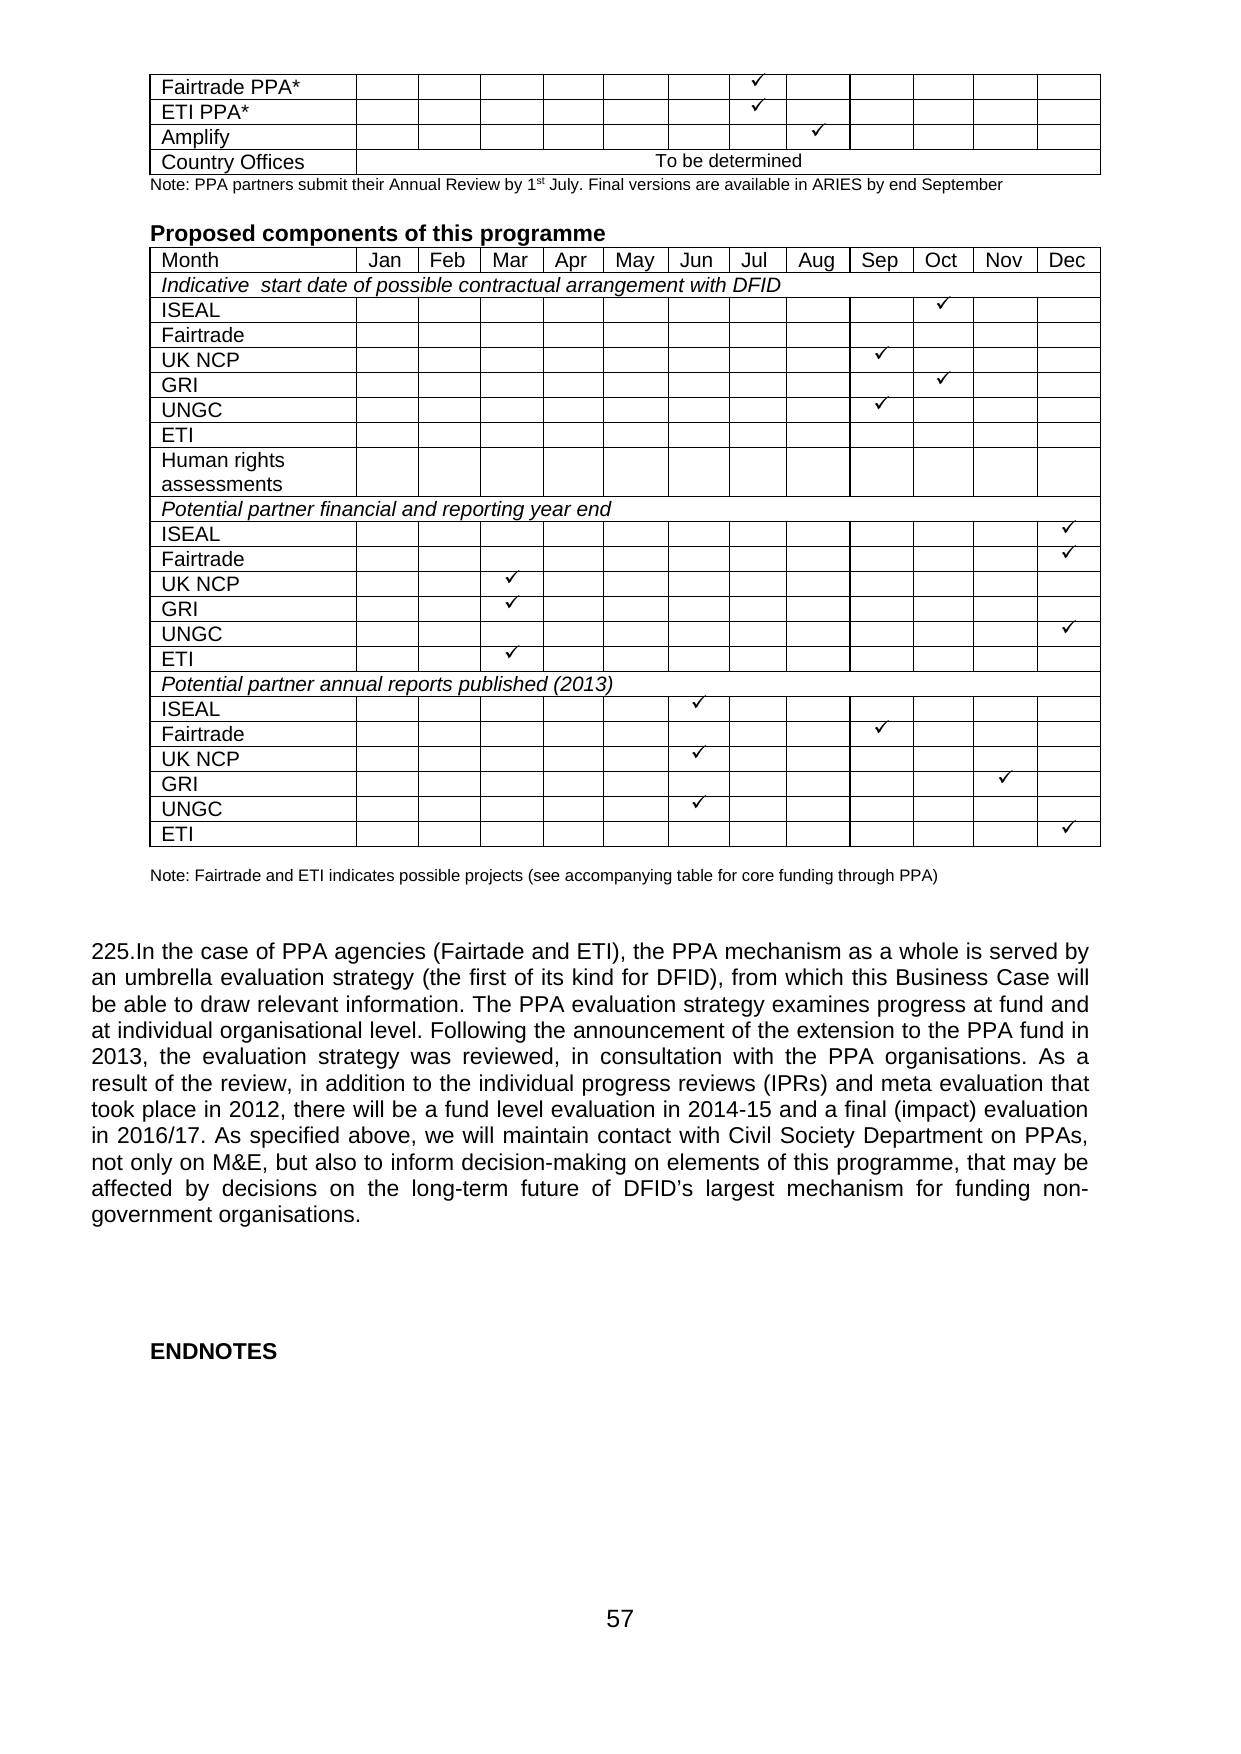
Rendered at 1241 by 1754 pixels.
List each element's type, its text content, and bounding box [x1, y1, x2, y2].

table_cell [604, 448, 668, 496]
table_cell  [669, 697, 729, 721]
table_cell [481, 423, 543, 447]
table_cell ETI [151, 423, 356, 447]
table_cell [730, 822, 786, 846]
table_cell [730, 522, 786, 546]
table_cell [544, 522, 603, 546]
table_cell [481, 547, 543, 571]
table_cell [730, 597, 786, 621]
table_cell [604, 547, 668, 571]
table_cell [669, 298, 729, 322]
table_cell [974, 747, 1037, 771]
table_cell [914, 423, 973, 447]
table_cell  [730, 75, 786, 99]
table_cell [357, 373, 418, 397]
table_cell [914, 100, 973, 124]
text Note: Fairtrade and ETI indicates possible projects (see accompanying table for core funding through PPA) [150, 866, 1090, 885]
table_cell [974, 100, 1037, 124]
table_cell [481, 100, 543, 124]
table_cell  [481, 572, 543, 596]
table_cell [357, 722, 418, 746]
table_cell [357, 423, 418, 447]
table_cell ETI [151, 647, 356, 671]
table_cell [851, 547, 913, 571]
text Note: PPA partners submit their Annual Review by 1st July. Final versions are available in ARIES by end September [150, 175, 1090, 194]
table_cell  [669, 747, 729, 771]
table_cell ETI [151, 822, 356, 846]
table_cell [914, 522, 973, 546]
table_cell [974, 348, 1037, 372]
table_cell [974, 822, 1037, 846]
table_cell [914, 597, 973, 621]
table_cell [974, 373, 1037, 397]
table_cell GRI [151, 772, 356, 796]
table_cell [730, 747, 786, 771]
table_cell [669, 597, 729, 621]
table_cell Fairtrade [151, 722, 356, 746]
table_cell [419, 100, 480, 124]
table_cell [787, 797, 849, 821]
table_cell [604, 772, 668, 796]
table_cell [481, 697, 543, 721]
table_cell [544, 323, 603, 347]
table_header Feb [419, 248, 480, 272]
table_cell UNGC [151, 622, 356, 646]
table_cell [419, 75, 480, 99]
table_cell [357, 797, 418, 821]
table_cell [544, 373, 603, 397]
table_cell [1038, 572, 1100, 596]
table_cell  [1038, 547, 1100, 571]
table_header Sep [851, 248, 913, 272]
table_cell [851, 373, 913, 397]
table_cell [787, 597, 849, 621]
table_cell Fairtrade [151, 323, 356, 347]
table_cell [419, 822, 480, 846]
table_cell [419, 697, 480, 721]
table_cell [974, 547, 1037, 571]
table_cell [357, 597, 418, 621]
table_cell [357, 398, 418, 422]
table_cell [914, 348, 973, 372]
table_cell [914, 697, 973, 721]
table_cell  [481, 597, 543, 621]
table_cell [1038, 647, 1100, 671]
table_cell [851, 622, 913, 646]
table_cell [544, 423, 603, 447]
table_cell [1038, 772, 1100, 796]
table_cell Fairtrade [151, 547, 356, 571]
table_cell [669, 448, 729, 496]
table_cell [669, 398, 729, 422]
table_cell [730, 323, 786, 347]
table_cell Potential partner annual reports published (2013) [151, 672, 1100, 696]
table_header Dec [1038, 248, 1100, 272]
table_cell Fairtrade PPA* [151, 75, 356, 99]
table_cell  [851, 348, 913, 372]
table_cell [481, 822, 543, 846]
table_cell [1038, 75, 1100, 99]
table_cell [787, 100, 849, 124]
table_cell [974, 323, 1037, 347]
table_cell [914, 75, 973, 99]
table_cell [419, 423, 480, 447]
table_cell [669, 522, 729, 546]
table_cell [730, 423, 786, 447]
table_cell [851, 100, 913, 124]
table_cell [1038, 100, 1100, 124]
table_cell [914, 622, 973, 646]
text ENDNOTES [150, 1338, 1090, 1364]
table_cell [974, 697, 1037, 721]
table_cell [974, 522, 1037, 546]
table_cell [419, 448, 480, 496]
table_cell [669, 100, 729, 124]
table_cell [419, 797, 480, 821]
table_cell [730, 647, 786, 671]
table_cell [730, 772, 786, 796]
table_cell [787, 547, 849, 571]
table_cell [851, 597, 913, 621]
table_cell [1038, 398, 1100, 422]
table_cell [544, 398, 603, 422]
table_cell [730, 572, 786, 596]
table_cell [787, 647, 849, 671]
table_cell [787, 772, 849, 796]
table_cell [481, 747, 543, 771]
table_cell [1038, 448, 1100, 496]
table_cell [730, 298, 786, 322]
table_cell [914, 323, 973, 347]
table_cell [787, 423, 849, 447]
table_cell ISEAL [151, 697, 356, 721]
table_cell ETI PPA* [151, 100, 356, 124]
table_cell [357, 822, 418, 846]
table_cell [1038, 348, 1100, 372]
table_cell [481, 323, 543, 347]
table_cell [669, 323, 729, 347]
table_cell [914, 125, 973, 149]
table_header Jul [730, 248, 786, 272]
table_cell [419, 398, 480, 422]
table_cell [851, 797, 913, 821]
table_cell [1038, 373, 1100, 397]
table_cell [481, 722, 543, 746]
table_cell [604, 622, 668, 646]
table_cell [914, 822, 973, 846]
table_cell GRI [151, 373, 356, 397]
table_cell [730, 797, 786, 821]
table_cell [851, 647, 913, 671]
table_cell Potential partner financial and reporting year end [151, 497, 1100, 521]
table_cell [544, 722, 603, 746]
table_cell [419, 547, 480, 571]
table_cell [851, 448, 913, 496]
table_cell [787, 572, 849, 596]
table_cell [604, 398, 668, 422]
table_cell [604, 323, 668, 347]
table_cell [851, 772, 913, 796]
table_cell [544, 125, 603, 149]
table_cell [419, 647, 480, 671]
table_cell [669, 722, 729, 746]
table_cell [787, 448, 849, 496]
table_cell [851, 298, 913, 322]
table_cell [669, 547, 729, 571]
table_cell [730, 125, 786, 149]
table_cell [974, 398, 1037, 422]
table_cell [481, 622, 543, 646]
table_header Month [151, 248, 356, 272]
text Proposed components of this programme [150, 220, 1090, 247]
table_cell [974, 75, 1037, 99]
table_cell [1038, 797, 1100, 821]
table_cell [787, 348, 849, 372]
table_cell [481, 373, 543, 397]
table_cell [357, 772, 418, 796]
table_cell [544, 772, 603, 796]
table_cell [669, 622, 729, 646]
table_cell [604, 572, 668, 596]
list In the case of PPA agencies (Fairtade and ETI), the PPA mechanism as a whole is served by an umbrella evaluation strategy (the first of its kind for DFID), from which this Business Case will be able to draw relevant information. The PPA evaluation strategy examines progress at fund and at individual organisational level. Following the announcement of the extension to the PPA fund in 2013, the evaluation strategy was reviewed, in consultation with the PPA organisations. As a result of the review, in addition to the individual progress reviews (IPRs) and meta evaluation that took place in 2012, there will be a fund level evaluation in 2014-15 and a final (impact) evaluation in 2016/17. As specified above, we will maintain contact with Civil Society Department on PPAs, not only on M&E, but also to inform decision-making on elements of this programme, that may be affected by decisions on the long-term future of DFID’s largest mechanism for funding non-government organisations. [150, 938, 1090, 1228]
table_cell [851, 323, 913, 347]
table_cell [974, 647, 1037, 671]
table_cell [357, 572, 418, 596]
table_cell [914, 772, 973, 796]
table_cell [544, 797, 603, 821]
table_cell [419, 722, 480, 746]
table_cell [974, 797, 1037, 821]
table_cell [787, 622, 849, 646]
table_cell [604, 100, 668, 124]
table_cell [604, 797, 668, 821]
table_cell  [481, 647, 543, 671]
table_cell Indicative start date of possible contractual arrangement with DFID [151, 273, 1100, 297]
table_cell [357, 100, 418, 124]
table_cell [481, 398, 543, 422]
table_cell  [730, 100, 786, 124]
table_cell [419, 597, 480, 621]
table_header Oct [914, 248, 973, 272]
table_cell  [1038, 522, 1100, 546]
table_cell [544, 622, 603, 646]
table_cell [544, 747, 603, 771]
table_cell [419, 572, 480, 596]
table_cell [974, 448, 1037, 496]
table_cell [544, 100, 603, 124]
table_cell [974, 622, 1037, 646]
table_cell [914, 448, 973, 496]
table_header Apr [544, 248, 603, 272]
table_cell GRI [151, 597, 356, 621]
table_cell [851, 822, 913, 846]
table_cell [544, 448, 603, 496]
table_cell [604, 722, 668, 746]
table_cell [357, 647, 418, 671]
table_cell  [787, 125, 849, 149]
table_cell [481, 772, 543, 796]
table_cell UK NCP [151, 572, 356, 596]
table_cell [730, 722, 786, 746]
table_header Aug [787, 248, 849, 272]
table_cell [851, 75, 913, 99]
table_cell [787, 822, 849, 846]
table_cell [481, 125, 543, 149]
table_cell [357, 448, 418, 496]
table_cell [419, 522, 480, 546]
table_cell [604, 747, 668, 771]
table_header Jan [357, 248, 418, 272]
table_cell [914, 722, 973, 746]
table_cell [1038, 747, 1100, 771]
table_cell [730, 448, 786, 496]
table_cell Amplify [151, 125, 356, 149]
table_cell UNGC [151, 398, 356, 422]
table_cell UNGC [151, 797, 356, 821]
table_cell UK NCP [151, 747, 356, 771]
table_cell [604, 75, 668, 99]
table_cell [357, 547, 418, 571]
table_cell [1038, 323, 1100, 347]
table_header Nov [974, 248, 1037, 272]
table_cell [787, 75, 849, 99]
table_cell [730, 622, 786, 646]
table_cell [787, 522, 849, 546]
table_cell To be determined [357, 150, 1100, 174]
table_cell [604, 125, 668, 149]
table_cell [357, 747, 418, 771]
table_cell Country Offices [151, 150, 356, 174]
table_cell [730, 373, 786, 397]
table_cell [730, 697, 786, 721]
table_cell [914, 547, 973, 571]
table_cell [669, 125, 729, 149]
table_cell [669, 423, 729, 447]
table_cell [787, 398, 849, 422]
table_cell [604, 522, 668, 546]
table_cell [357, 622, 418, 646]
table_cell [481, 348, 543, 372]
table_cell [669, 647, 729, 671]
table_cell [1038, 697, 1100, 721]
table_cell [419, 348, 480, 372]
table_cell [604, 373, 668, 397]
table_header Mar [481, 248, 543, 272]
table_cell [669, 772, 729, 796]
table_cell [1038, 298, 1100, 322]
table_cell [669, 822, 729, 846]
table_cell  [851, 722, 913, 746]
table_cell [419, 747, 480, 771]
table_cell [851, 125, 913, 149]
table_cell [357, 125, 418, 149]
table_cell [1038, 597, 1100, 621]
table_cell [357, 323, 418, 347]
table_cell [974, 597, 1037, 621]
table_cell [544, 348, 603, 372]
table_cell [787, 747, 849, 771]
table_cell [481, 448, 543, 496]
table_cell [544, 547, 603, 571]
table_cell [419, 323, 480, 347]
table_cell [544, 572, 603, 596]
table_cell [419, 298, 480, 322]
table_cell [914, 572, 973, 596]
table_cell [544, 597, 603, 621]
table_cell [974, 572, 1037, 596]
table_cell  [1038, 822, 1100, 846]
table_cell [974, 298, 1037, 322]
table_cell  [851, 398, 913, 422]
table_cell [1038, 722, 1100, 746]
table_cell [419, 772, 480, 796]
table_cell [851, 697, 913, 721]
table_cell  [974, 772, 1037, 796]
table_cell [357, 522, 418, 546]
table_cell [419, 125, 480, 149]
table_cell [357, 697, 418, 721]
table_cell [787, 373, 849, 397]
table_cell UK NCP [151, 348, 356, 372]
table_cell  [914, 298, 973, 322]
table_cell [419, 622, 480, 646]
table_cell [787, 323, 849, 347]
table_cell  [669, 797, 729, 821]
table_cell [604, 348, 668, 372]
table_cell [730, 547, 786, 571]
table_cell [357, 75, 418, 99]
table_cell Human rights assessments [151, 448, 356, 496]
table_cell [851, 572, 913, 596]
table_cell [544, 697, 603, 721]
table_cell [481, 75, 543, 99]
table_cell [357, 348, 418, 372]
table_cell [1038, 125, 1100, 149]
table_cell [604, 822, 668, 846]
table_cell [974, 423, 1037, 447]
table_cell ISEAL [151, 298, 356, 322]
table_cell [544, 822, 603, 846]
table_cell [604, 298, 668, 322]
table_cell [481, 298, 543, 322]
table_cell [481, 797, 543, 821]
table_cell [914, 398, 973, 422]
table_cell [851, 747, 913, 771]
table_header Jun [669, 248, 729, 272]
table_cell  [1038, 622, 1100, 646]
table_cell [481, 522, 543, 546]
table_cell [787, 722, 849, 746]
table_cell [851, 423, 913, 447]
table_cell  [914, 373, 973, 397]
table_cell [544, 75, 603, 99]
table_cell [544, 298, 603, 322]
table_cell [787, 697, 849, 721]
table_cell [669, 572, 729, 596]
table_cell [544, 647, 603, 671]
table_cell [669, 373, 729, 397]
table_cell [604, 697, 668, 721]
table_cell [914, 747, 973, 771]
table_cell [787, 298, 849, 322]
table_cell [974, 125, 1037, 149]
table_cell [974, 722, 1037, 746]
table_cell ISEAL [151, 522, 356, 546]
table_cell [669, 348, 729, 372]
table_cell [1038, 423, 1100, 447]
table_cell [851, 522, 913, 546]
table_cell [604, 647, 668, 671]
table_cell [730, 348, 786, 372]
table_cell [914, 647, 973, 671]
table_cell [604, 423, 668, 447]
table_cell [604, 597, 668, 621]
table_cell [730, 398, 786, 422]
table_cell [357, 298, 418, 322]
table_cell [914, 797, 973, 821]
table_header May [604, 248, 668, 272]
table_cell [669, 75, 729, 99]
table_cell [419, 373, 480, 397]
